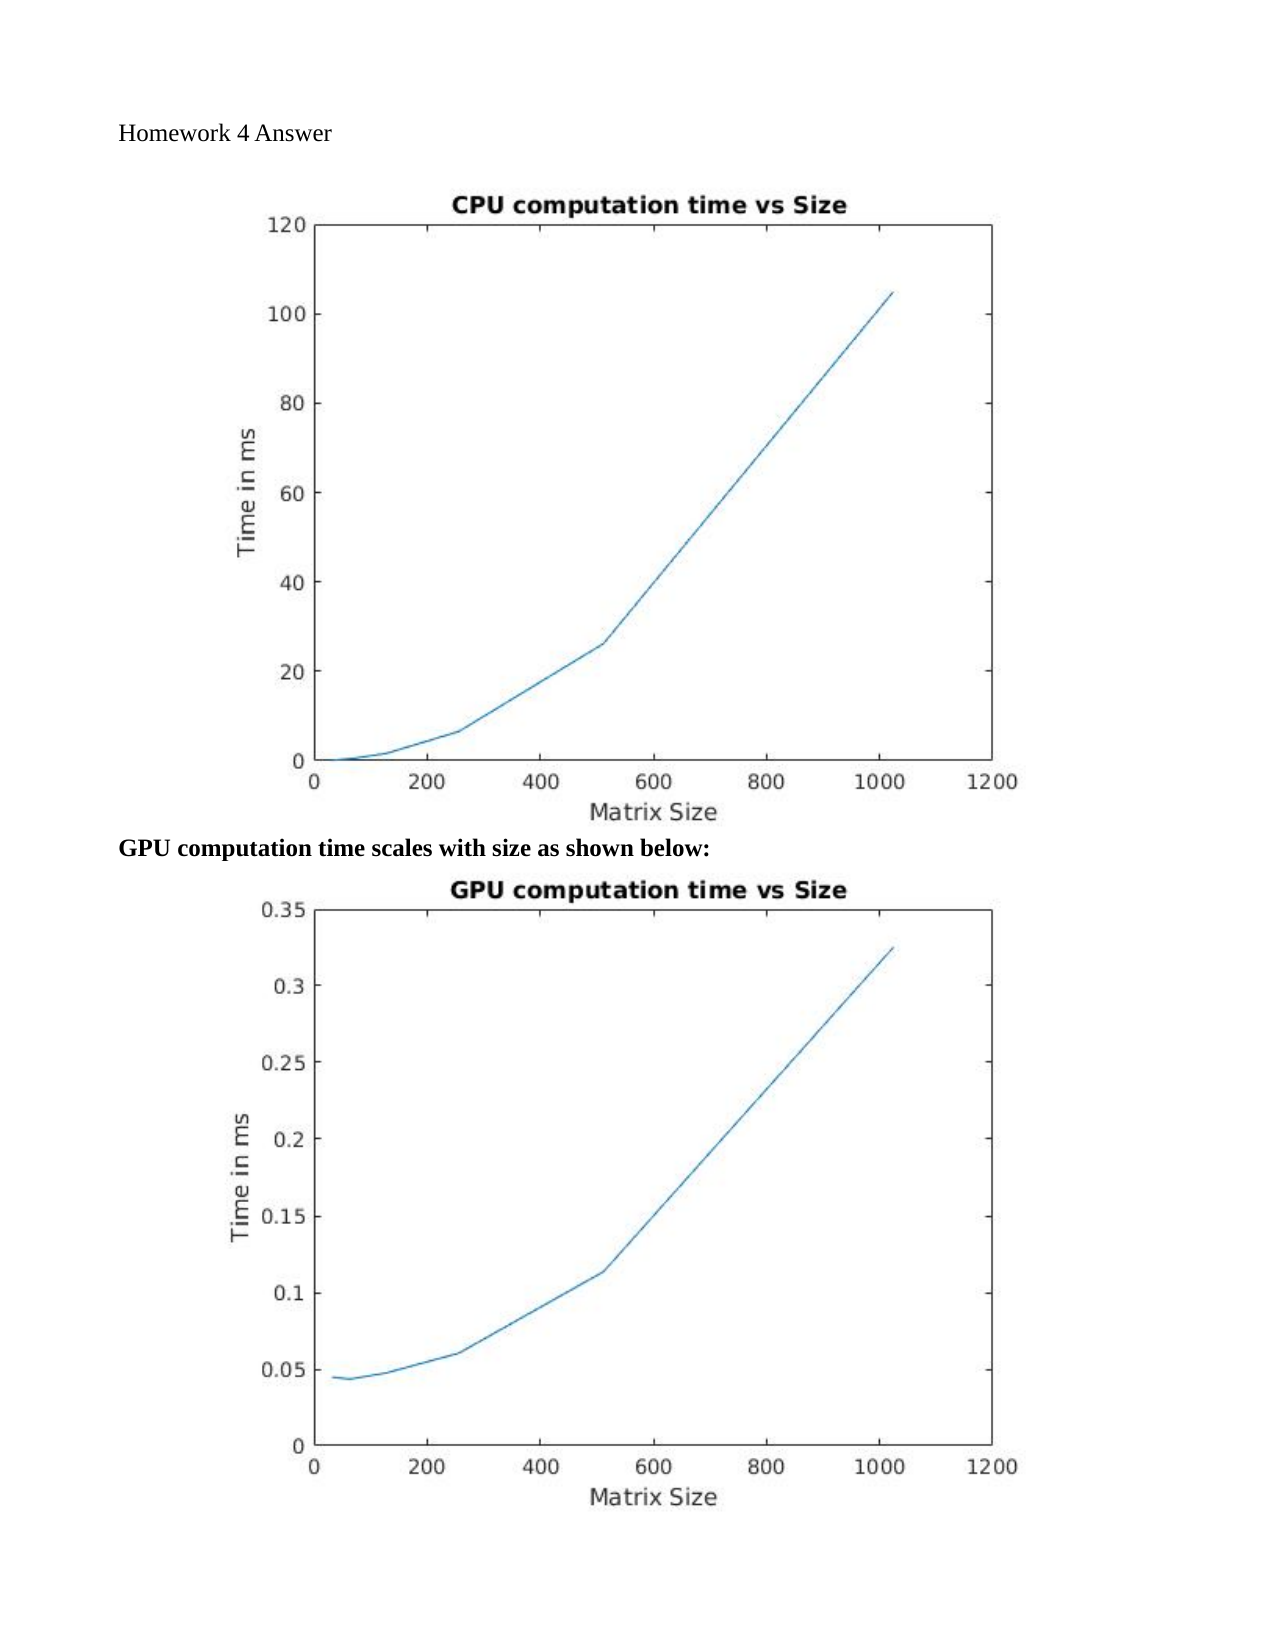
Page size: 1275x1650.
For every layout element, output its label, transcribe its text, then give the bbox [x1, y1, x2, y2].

picture [200, 861, 1075, 1518]
text GPU computation time scales with size as shown below: [118, 176, 1157, 861]
picture [200, 176, 1075, 833]
